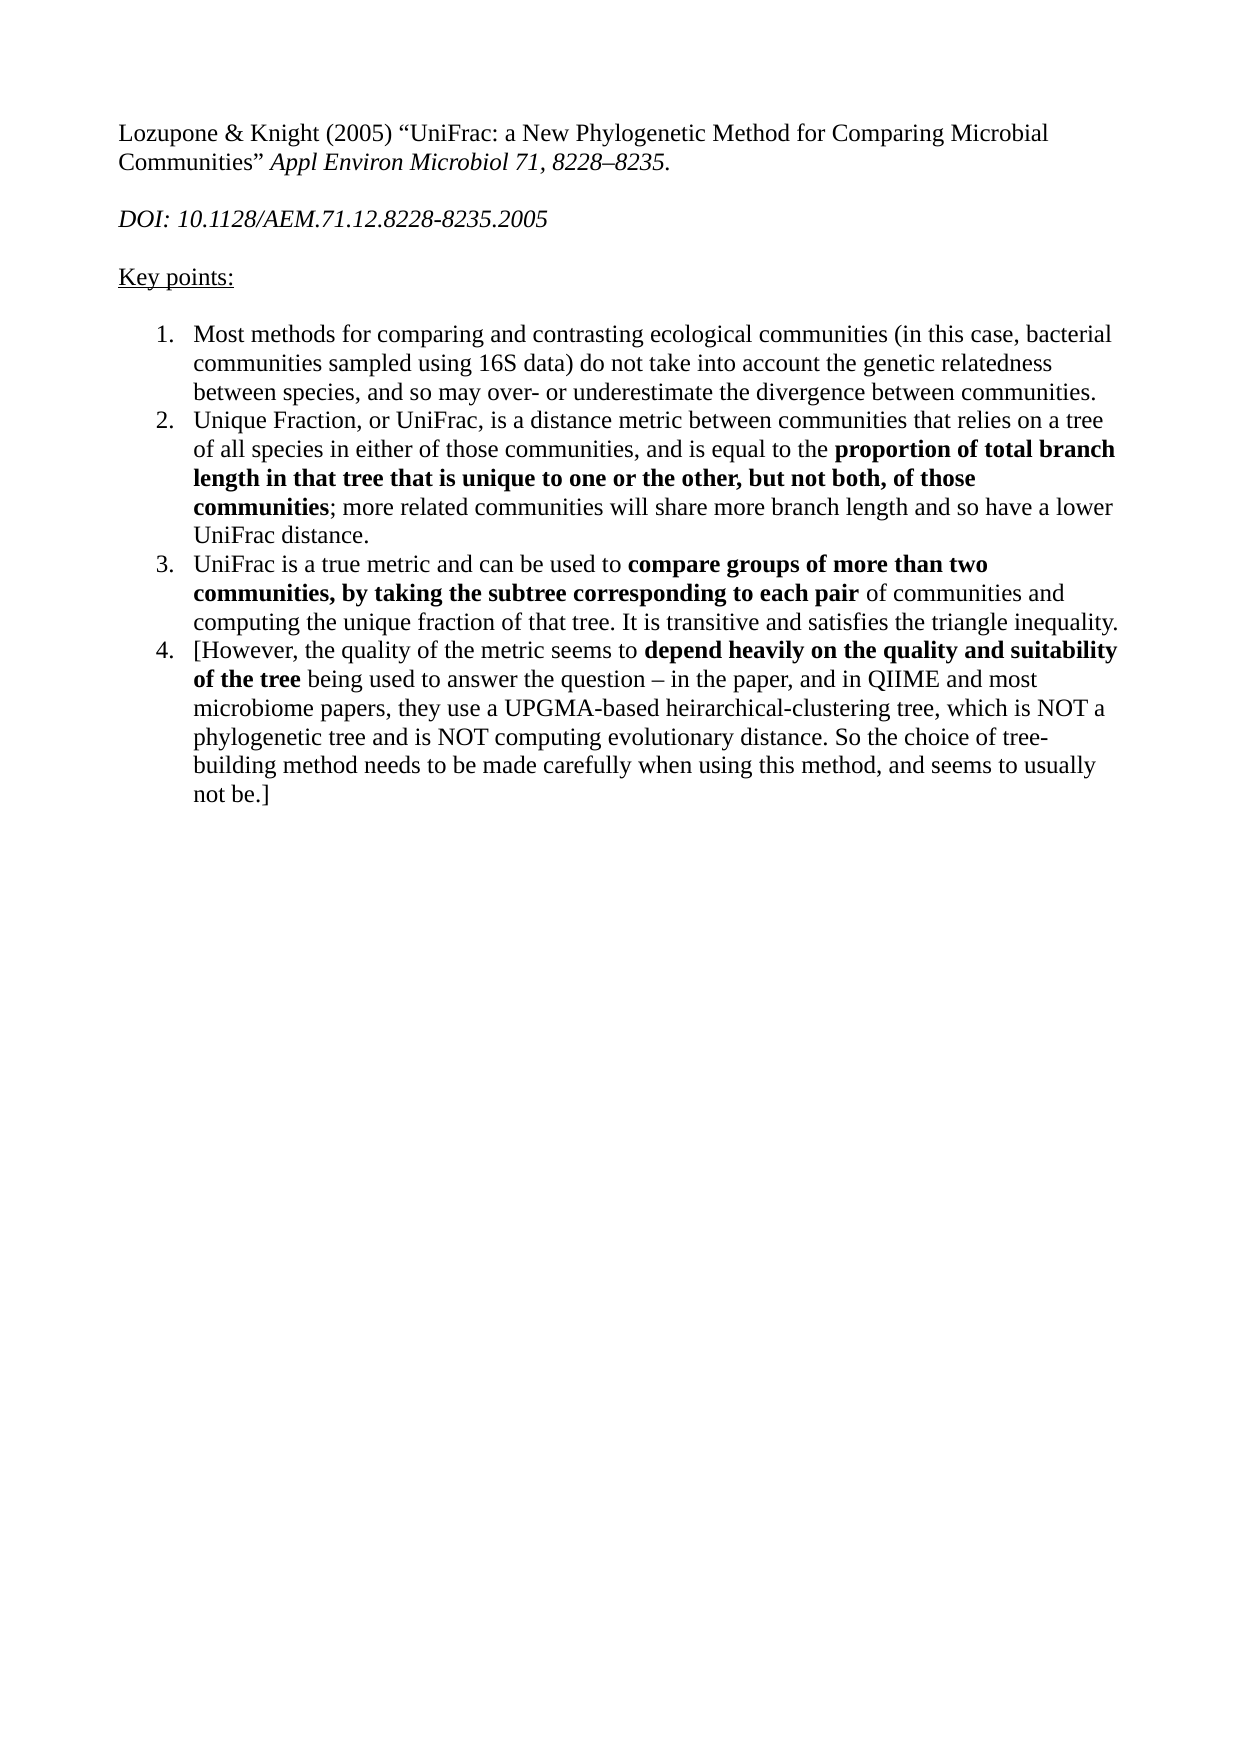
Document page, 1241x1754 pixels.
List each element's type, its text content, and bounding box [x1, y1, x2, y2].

text DOI: 10.1128/AEM.71.12.8228-8235.2005 [118, 204, 1122, 233]
list Most methods for comparing and contrasting ecological communities (in this case, bacterial communities sampled using 16S data) do not take into account the genetic relatedness between species, and so may over- or underestimate the divergence between communities. [156, 319, 1122, 406]
text Key points: [118, 262, 1122, 291]
list UniFrac is a true metric and can be used to compare groups of more than two communities, by taking the subtree corresponding to each pair of communities and computing the unique fraction of that tree. It is transitive and satisfies the triangle inequality. [156, 549, 1122, 636]
text Lozupone & Knight (2005) “UniFrac: a New Phylogenetic Method for Comparing Microbial Communities” Appl Environ Microbiol 71, 8228–8235. [118, 118, 1122, 176]
list Unique Fraction, or UniFrac, is a distance metric between communities that relies on a tree of all species in either of those communities, and is equal to the proportion of total branch length in that tree that is unique to one or the other, but not both, of those communities; more related communities will share more branch length and so have a lower UniFrac distance. [156, 406, 1122, 549]
list [However, the quality of the metric seems to depend heavily on the quality and suitability of the tree being used to answer the question – in the paper, and in QIIME and most microbiome papers, they use a UPGMA-based heirarchical-clustering tree, which is NOT a phylogenetic tree and is NOT computing evolutionary distance. So the choice of tree-building method needs to be made carefully when using this method, and seems to usually not be.] [156, 636, 1122, 808]
